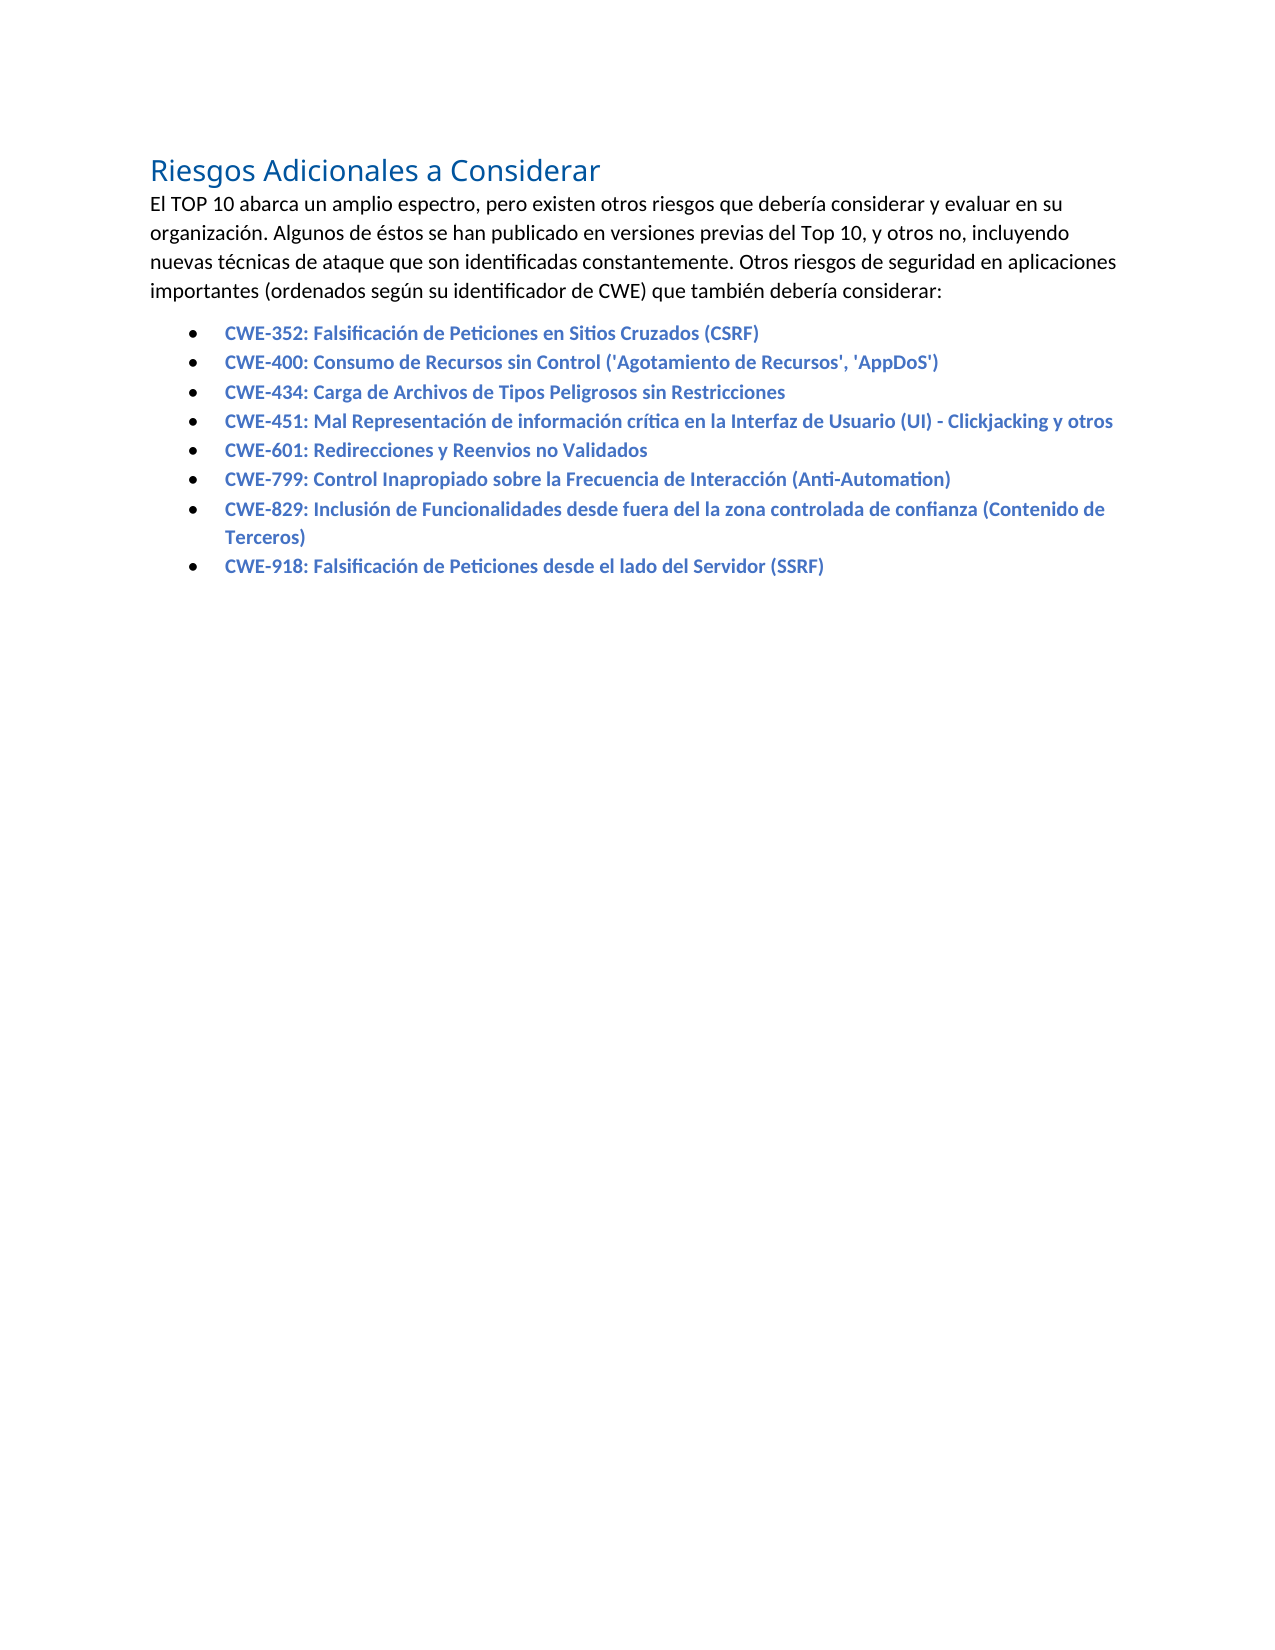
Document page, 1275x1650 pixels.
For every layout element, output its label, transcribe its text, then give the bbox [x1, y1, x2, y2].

list CWE-352: Falsificación de Peticiones en Sitios Cruzados (CSRF) [187, 319, 1125, 346]
subtitle Riesgos Adicionales a Considerar [150, 150, 1125, 190]
list CWE-829: Inclusión de Funcionalidades desde fuera del la zona controlada de confianza (Contenido de Terceros) [187, 495, 1125, 549]
list CWE-799: Control Inapropiado sobre la Frecuencia de Interacción (Anti-Automation) [187, 466, 1125, 492]
list CWE-434: Carga de Archivos de Tipos Peligrosos sin Restricciones [187, 378, 1125, 404]
list CWE-918: Falsificación de Peticiones desde el lado del Servidor (SSRF) [187, 552, 1125, 579]
list CWE-400: Consumo de Recursos sin Control ('Agotamiento de Recursos', 'AppDoS') [187, 348, 1125, 375]
list CWE-451: Mal Representación de información crítica en la Interfaz de Usuario (UI) - Clickjacking y otros [187, 407, 1125, 434]
text El TOP 10 abarca un amplio espectro, pero existen otros riesgos que debería considerar y evaluar en su organización. Algunos de éstos se han publicado en versiones previas del Top 10, y otros no, incluyendo nuevas técnicas de ataque que son identificadas constantemente. Otros riesgos de seguridad en aplicaciones importantes (ordenados según su identificador de CWE) que también debería considerar: [150, 190, 1125, 304]
list CWE-601: Redirecciones y Reenvios no Validados [187, 436, 1125, 463]
